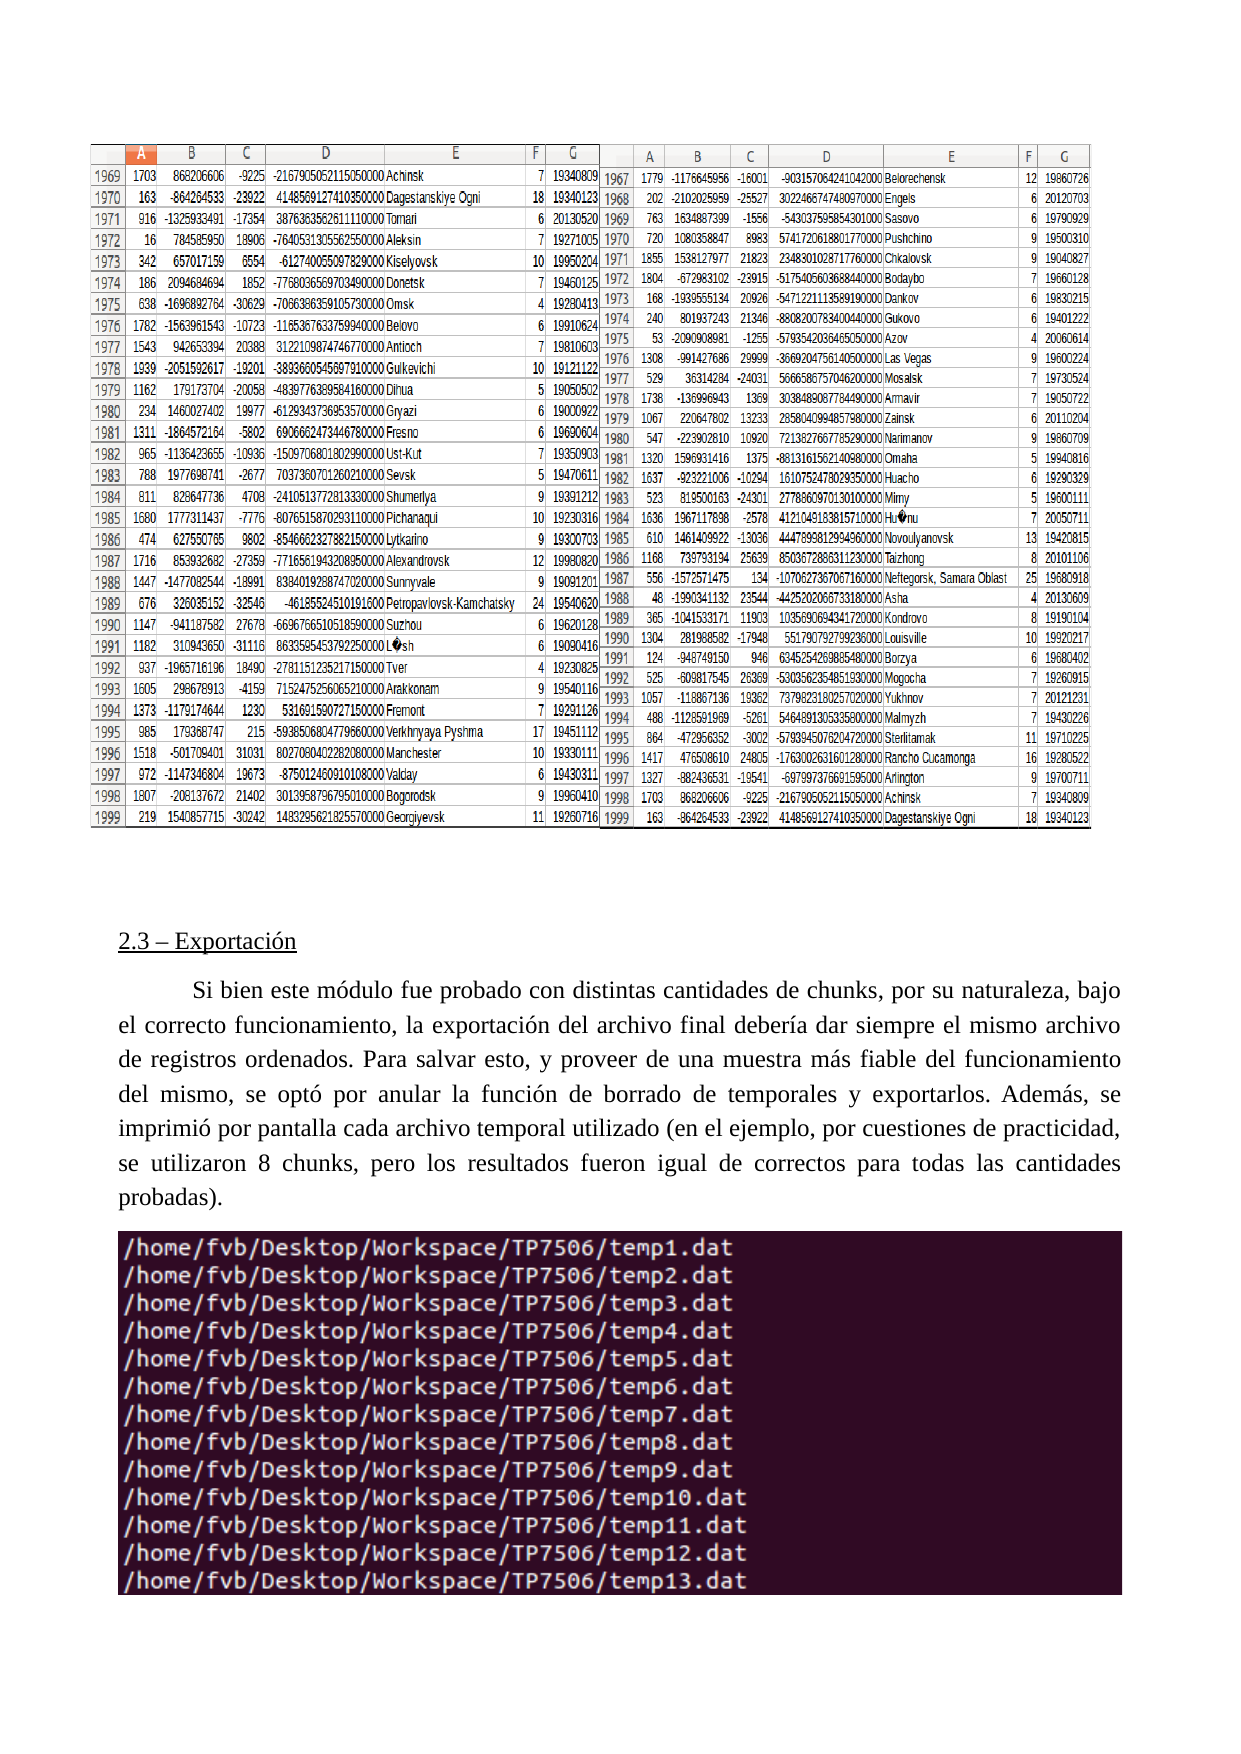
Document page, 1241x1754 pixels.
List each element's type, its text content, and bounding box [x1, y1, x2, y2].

text 2.3 – Exportación [118, 926, 1122, 955]
picture [118, 1231, 1123, 1595]
text Si bien este módulo fue probado con distintas cantidades de chunks, por su naturaleza, bajo el correcto funcionamiento, la exportación del archivo final debería dar siempre el mismo archivo de registros ordenados. Para salvar esto, y proveer de una muestra más fiable del funcionamiento del mismo, se optó por anular la función de borrado de temporales y exportarlos. Además, se imprimió por pantalla cada archivo temporal utilizado (en el ejemplo, por cuestiones de practicidad, se utilizaron 8 chunks, pero los resultados fueron igual de correctos para todas las cantidades probadas). [118, 975, 1122, 1211]
picture [90, 144, 1092, 829]
